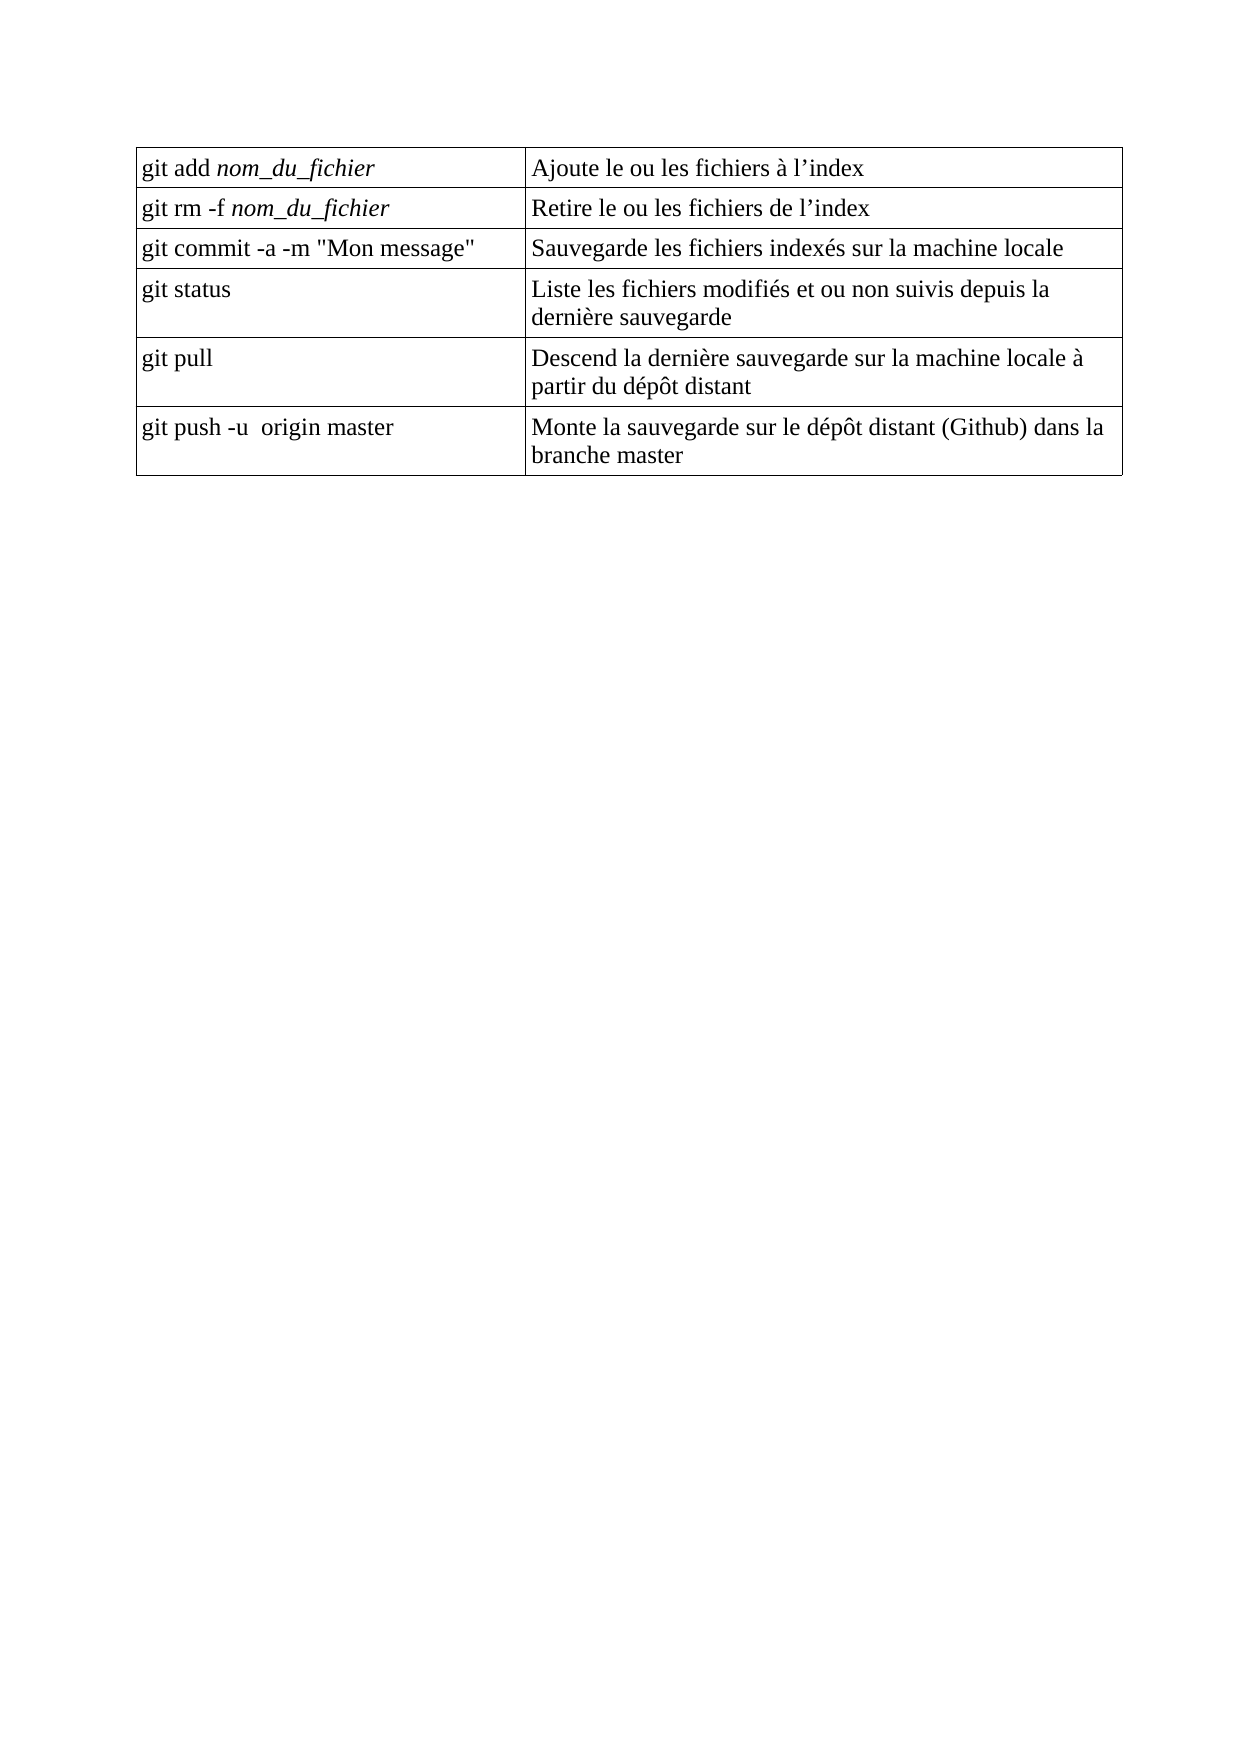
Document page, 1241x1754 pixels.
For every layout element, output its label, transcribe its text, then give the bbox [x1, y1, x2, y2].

table_cell git rm -f nom_du_fichier [137, 188, 525, 227]
table_header git add nom_du_fichier [137, 148, 525, 187]
table_cell git status [137, 269, 525, 337]
table_header Monte la sauvegarde sur le dépôt distant (Github) dans la branche master [526, 407, 1122, 475]
table_cell Sauvegarde les fichiers indexés sur la machine locale [526, 229, 1122, 268]
table_cell Retire le ou les fichiers de l’index [526, 188, 1122, 227]
table_header Ajoute le ou les fichiers à l’index [526, 148, 1122, 187]
table_cell git commit -a -m "Mon message" [137, 229, 525, 268]
table_header git push -u origin master [137, 407, 525, 475]
table_cell git pull [137, 338, 525, 406]
table_cell Liste les fichiers modifiés et ou non suivis depuis la dernière sauvegarde [526, 269, 1122, 337]
table_cell Descend la dernière sauvegarde sur la machine locale à partir du dépôt distant [526, 338, 1122, 406]
